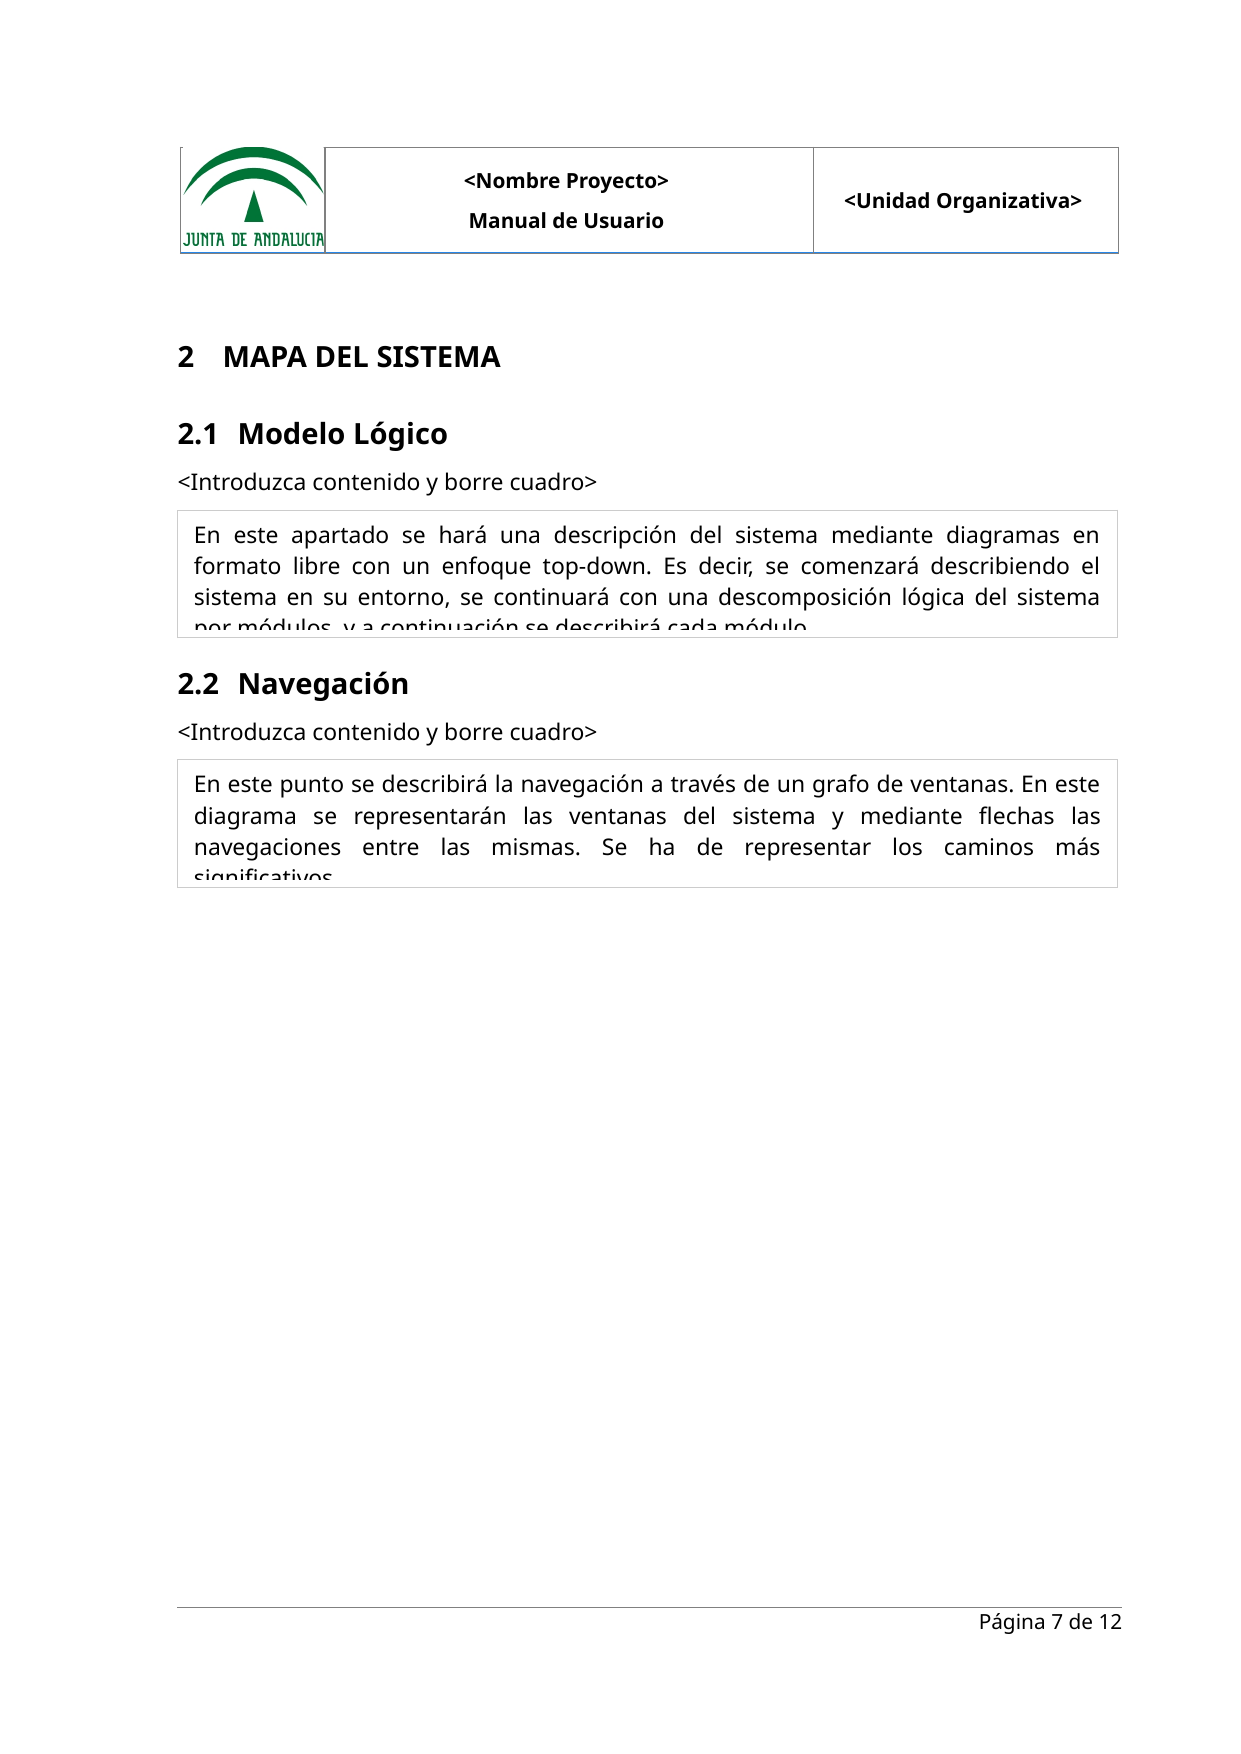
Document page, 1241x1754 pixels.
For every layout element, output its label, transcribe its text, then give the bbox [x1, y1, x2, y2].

subtitle Modelo Lógico [177, 414, 1122, 453]
text <Introduzca contenido y borre cuadro> [177, 466, 1122, 497]
subtitle MAPA DEL SISTEMA [177, 336, 1122, 376]
picture [183, 147, 324, 246]
text En este apartado se hará una descripción del sistema mediante diagramas en formato libre con un enfoque top-down. Es decir, se comenzará describiendo el sistema en su entorno, se continuará con una descomposición lógica del sistema por módulos, y a continuación se describirá cada módulo. [194, 519, 1101, 629]
text En este punto se describirá la navegación a través de un grafo de ventanas. En este diagrama se representarán las ventanas del sistema y mediante flechas las navegaciones entre las mismas. Se ha de representar los caminos más significativos. [194, 768, 1101, 879]
subtitle Navegación [177, 663, 1122, 703]
text <Introduzca contenido y borre cuadro> [177, 716, 1122, 747]
